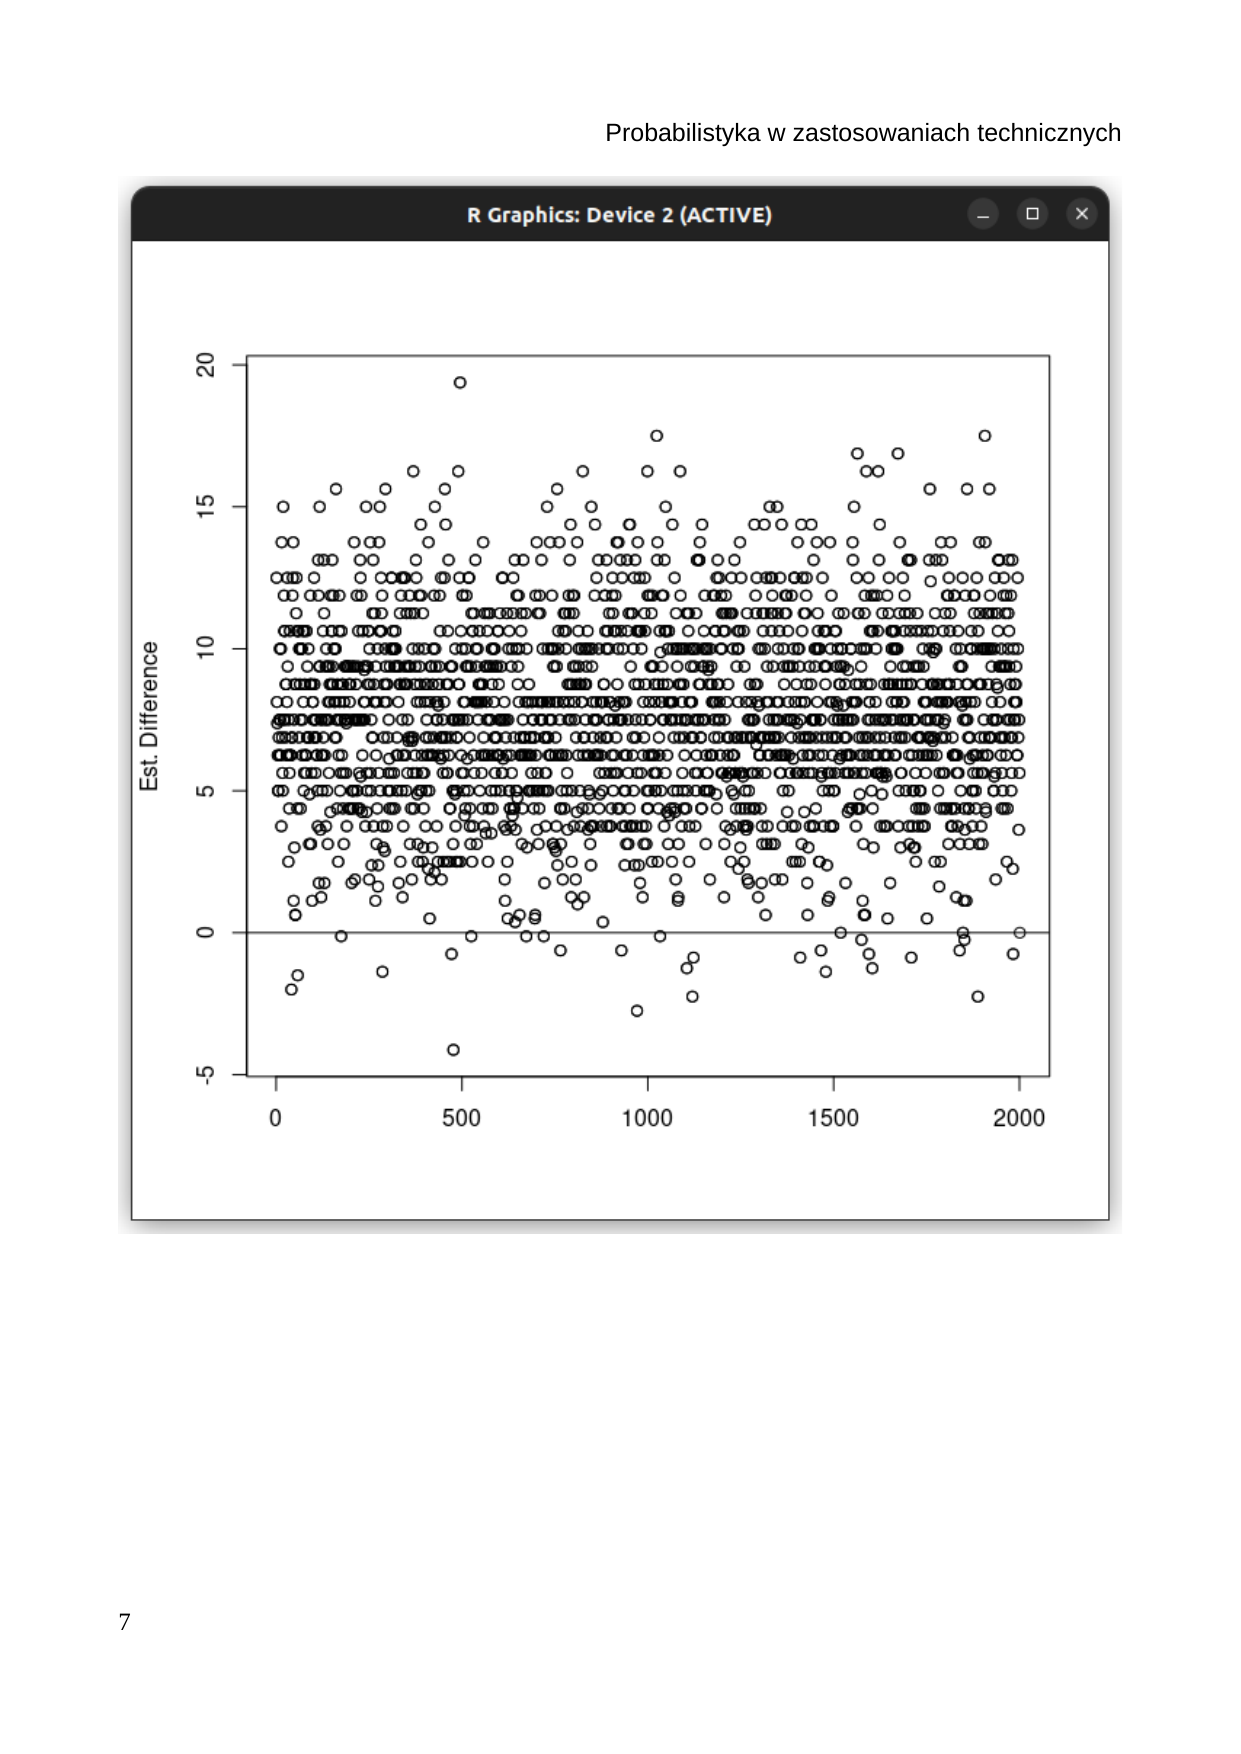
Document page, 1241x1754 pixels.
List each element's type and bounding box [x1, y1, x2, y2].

picture [118, 176, 1123, 1234]
